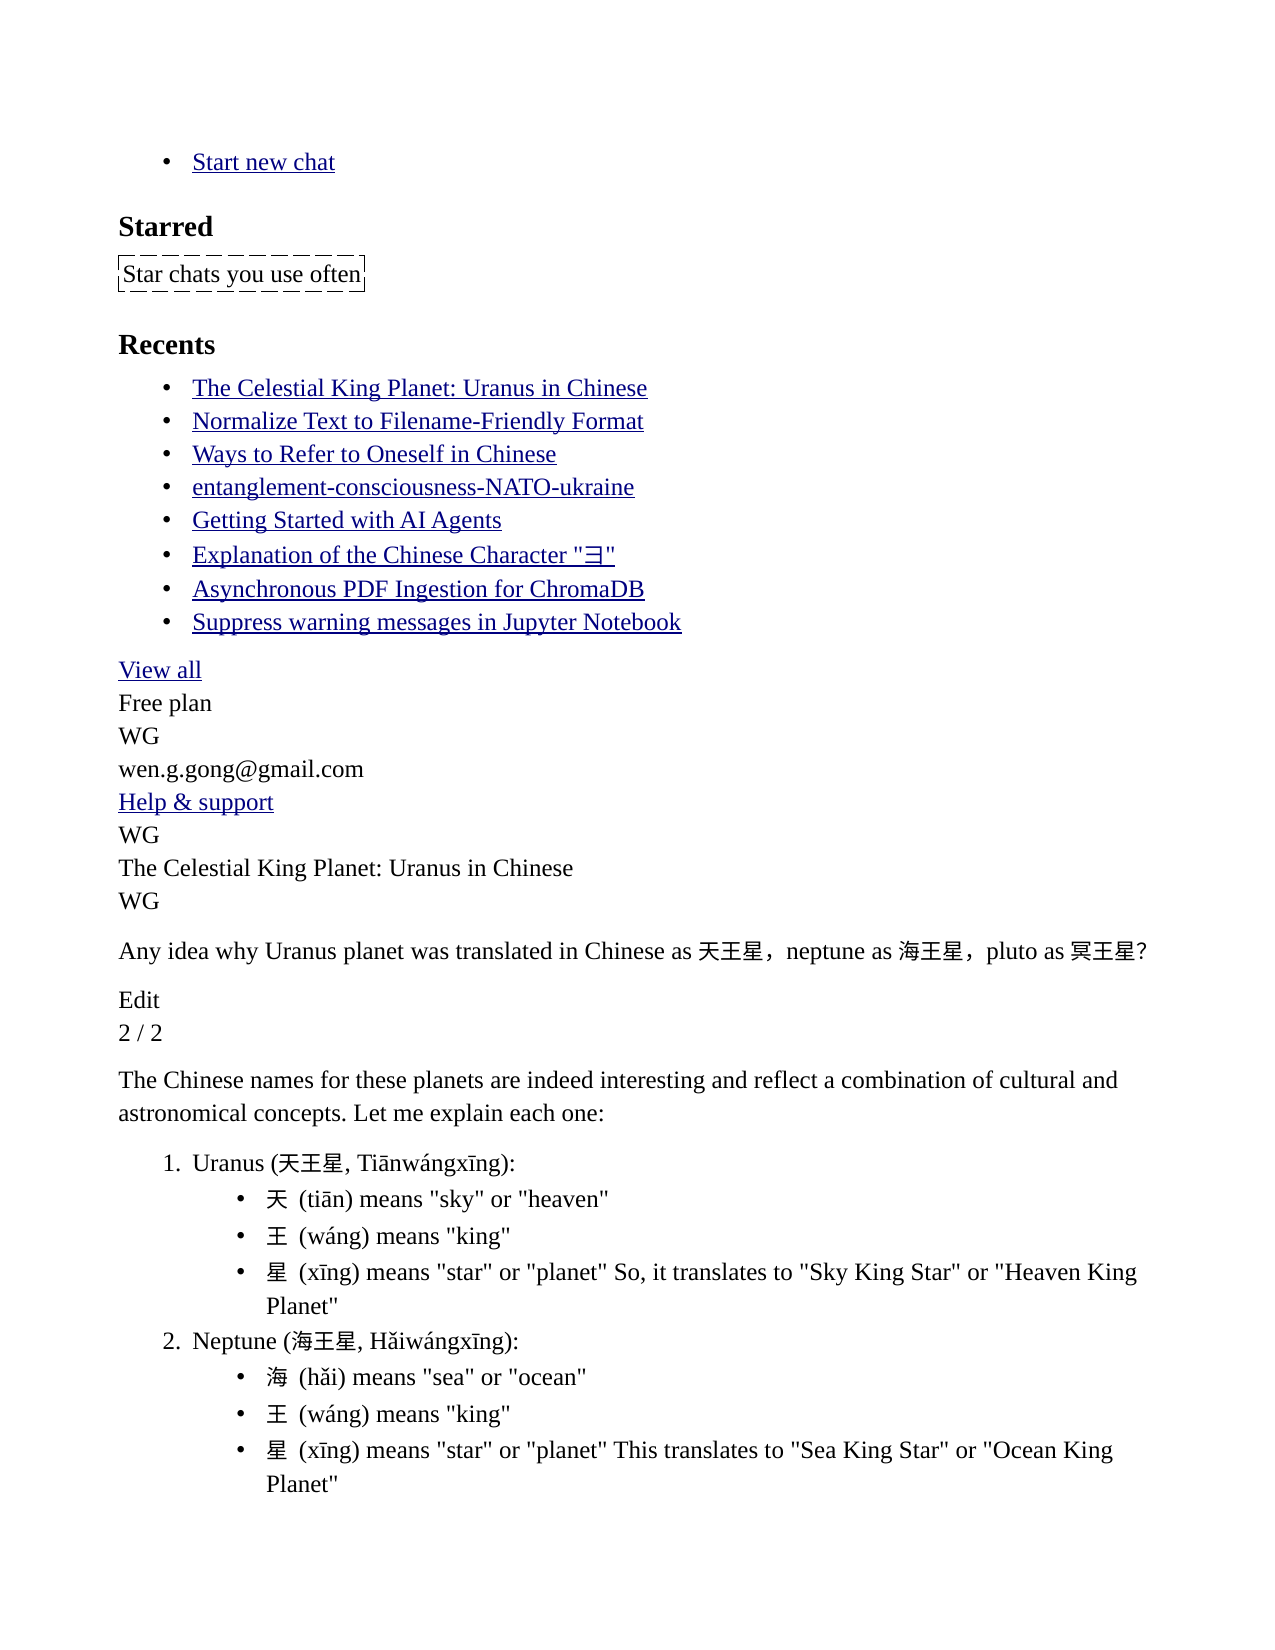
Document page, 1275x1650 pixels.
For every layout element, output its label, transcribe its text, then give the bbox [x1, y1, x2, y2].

text WG [118, 886, 1157, 915]
text View all [118, 655, 1157, 684]
list Getting Started with AI Agents [162, 505, 1157, 534]
text Star chats you use often [118, 255, 1157, 292]
list entanglement-consciousness-NATO-ukraine [162, 472, 1157, 501]
list 王 (wáng) means "king" [236, 1219, 1157, 1250]
list Neptune (海王星, Hǎiwángxīng): [162, 1324, 1157, 1356]
list Suppress warning messages in Jupyter Notebook [162, 607, 1157, 636]
text Help & support [118, 787, 1157, 816]
subtitle Recents [118, 327, 1157, 360]
list Asynchronous PDF Ingestion for ChromaDB [162, 574, 1157, 603]
text wen.g.gong@gmail.com [118, 754, 1157, 783]
list 天 (tiān) means "sky" or "heaven" [236, 1182, 1157, 1214]
text 2 / 2 [118, 1018, 1157, 1046]
list Explanation of the Chinese Character "彐" [162, 538, 1157, 570]
text WG [118, 820, 1157, 849]
list 王 (wáng) means "king" [236, 1397, 1157, 1428]
text Any idea why Uranus planet was translated in Chinese as 天王星，neptune as 海王星，pluto as 冥王星？ [118, 934, 1157, 965]
text The Celestial King Planet: Uranus in Chinese [118, 853, 1157, 882]
list Ways to Refer to Oneself in Chinese [162, 439, 1157, 468]
text Edit [118, 985, 1157, 1013]
list Uranus (天王星, Tiānwángxīng): [162, 1146, 1157, 1178]
list 海 (hǎi) means "sea" or "ocean" [236, 1360, 1157, 1392]
subtitle Starred [118, 209, 1157, 243]
text Free plan [118, 688, 1157, 717]
text The Chinese names for these planets are indeed interesting and reflect a combination of cultural and astronomical concepts. Let me explain each one: [118, 1065, 1157, 1127]
list Start new chat [162, 147, 1157, 176]
list The Celestial King Planet: Uranus in Chinese [162, 373, 1157, 402]
text WG [118, 721, 1157, 750]
list Normalize Text to Filename-Friendly Format [162, 406, 1157, 435]
list 星 (xīng) means "star" or "planet" So, it translates to "Sky King Star" or "Heaven King Planet" [236, 1255, 1157, 1320]
list 星 (xīng) means "star" or "planet" This translates to "Sea King Star" or "Ocean King Planet" [236, 1433, 1157, 1498]
